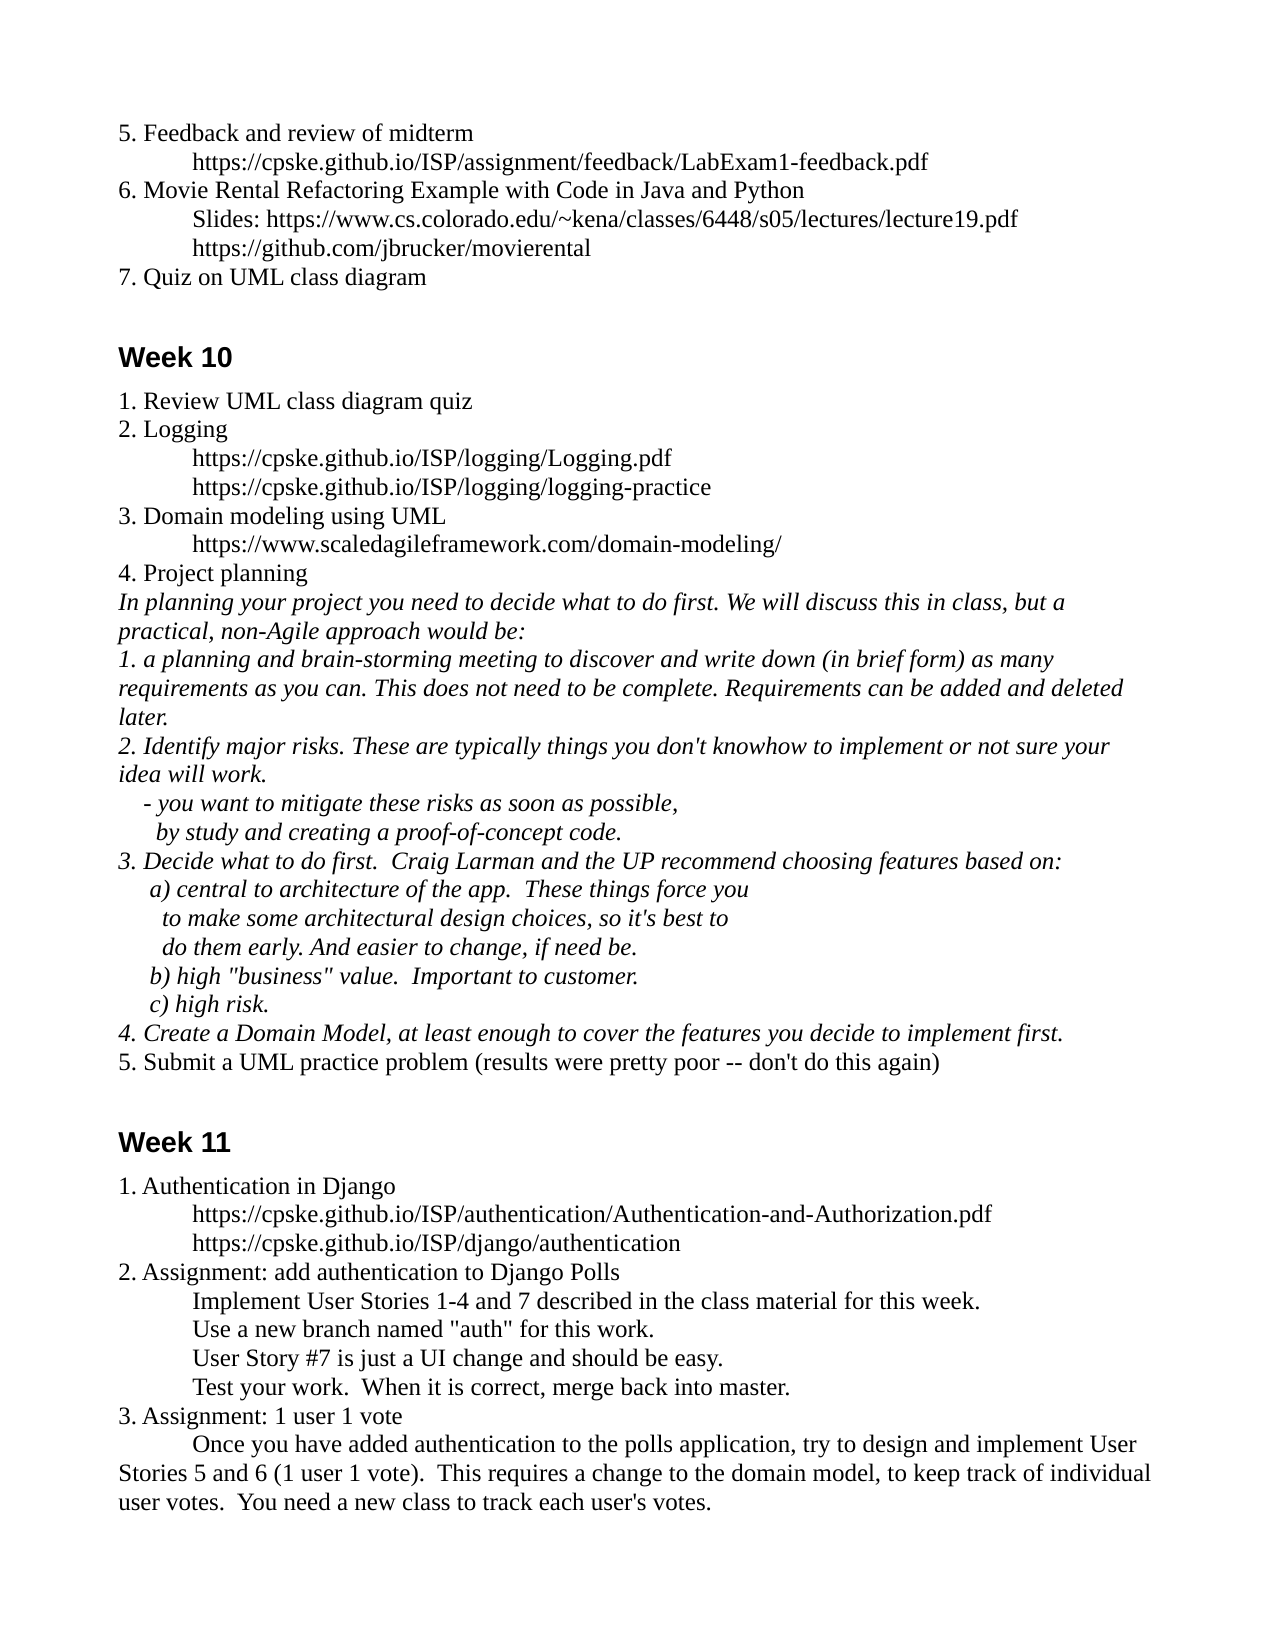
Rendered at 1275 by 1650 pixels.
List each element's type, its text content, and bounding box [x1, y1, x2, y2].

text https://github.com/jbrucker/movierental [118, 233, 1157, 262]
text 4. Project planning [118, 558, 1157, 587]
text a) central to architecture of the app. These things force you [118, 874, 1157, 903]
text by study and creating a proof-of-concept code. [118, 817, 1157, 846]
text https://cpske.github.io/ISP/django/authentication [118, 1228, 1157, 1257]
text - you want to mitigate these risks as soon as possible, [118, 788, 1157, 817]
text c) high risk. [118, 989, 1157, 1018]
text Use a new branch named "auth" for this work. [118, 1314, 1157, 1343]
text Test your work. When it is correct, merge back into master. [118, 1372, 1157, 1401]
text 6. Movie Rental Refactoring Example with Code in Java and Python [118, 176, 1157, 204]
text 2. Logging [118, 414, 1157, 443]
text https://cpske.github.io/ISP/logging/Logging.pdf [118, 443, 1157, 472]
text https://www.scaledagileframework.com/domain-modeling/ [118, 529, 1157, 558]
text Slides: https://www.cs.colorado.edu/~kena/classes/6448/s05/lectures/lecture19.pdf [118, 204, 1157, 233]
text 3. Assignment: 1 user 1 vote [118, 1401, 1157, 1429]
text 2. Identify major risks. These are typically things you don't knowhow to implement or not sure your idea will work. [118, 731, 1157, 788]
text 3. Domain modeling using UML [118, 501, 1157, 529]
subtitle Week 11 [118, 1125, 1157, 1158]
text 1. Authentication in Django [118, 1171, 1157, 1199]
text Implement User Stories 1-4 and 7 described in the class material for this week. [118, 1286, 1157, 1314]
text 5. Submit a UML practice problem (results were pretty poor -- don't do this again) [118, 1047, 1157, 1076]
text 5. Feedback and review of midterm [118, 118, 1157, 147]
text https://cpske.github.io/ISP/authentication/Authentication-and-Authorization.pdf [118, 1199, 1157, 1228]
text Once you have added authentication to the polls application, try to design and implement User Stories 5 and 6 (1 user 1 vote). This requires a change to the domain model, to keep track of individual user votes. You need a new class to track each user's votes. [118, 1429, 1157, 1516]
text In planning your project you need to decide what to do first. We will discuss this in class, but a practical, non-Agile approach would be: [118, 587, 1157, 644]
text 1. a planning and brain-storming meeting to discover and write down (in brief form) as many requirements as you can. This does not need to be complete. Requirements can be added and deleted later. [118, 644, 1157, 731]
text 2. Assignment: add authentication to Django Polls [118, 1257, 1157, 1286]
text 3. Decide what to do first. Craig Larman and the UP recommend choosing features based on: [118, 846, 1157, 874]
text https://cpske.github.io/ISP/assignment/feedback/LabExam1-feedback.pdf [118, 147, 1157, 176]
text 1. Review UML class diagram quiz [118, 386, 1157, 414]
text 4. Create a Domain Model, at least enough to cover the features you decide to implement first. [118, 1018, 1157, 1047]
text b) high "business" value. Important to customer. [118, 961, 1157, 989]
text https://cpske.github.io/ISP/logging/logging-practice [118, 472, 1157, 501]
text 7. Quiz on UML class diagram [118, 262, 1157, 291]
text to make some architectural design choices, so it's best to [118, 903, 1157, 932]
text User Story #7 is just a UI change and should be easy. [118, 1343, 1157, 1372]
subtitle Week 10 [118, 340, 1157, 373]
text do them early. And easier to change, if need be. [118, 932, 1157, 961]
